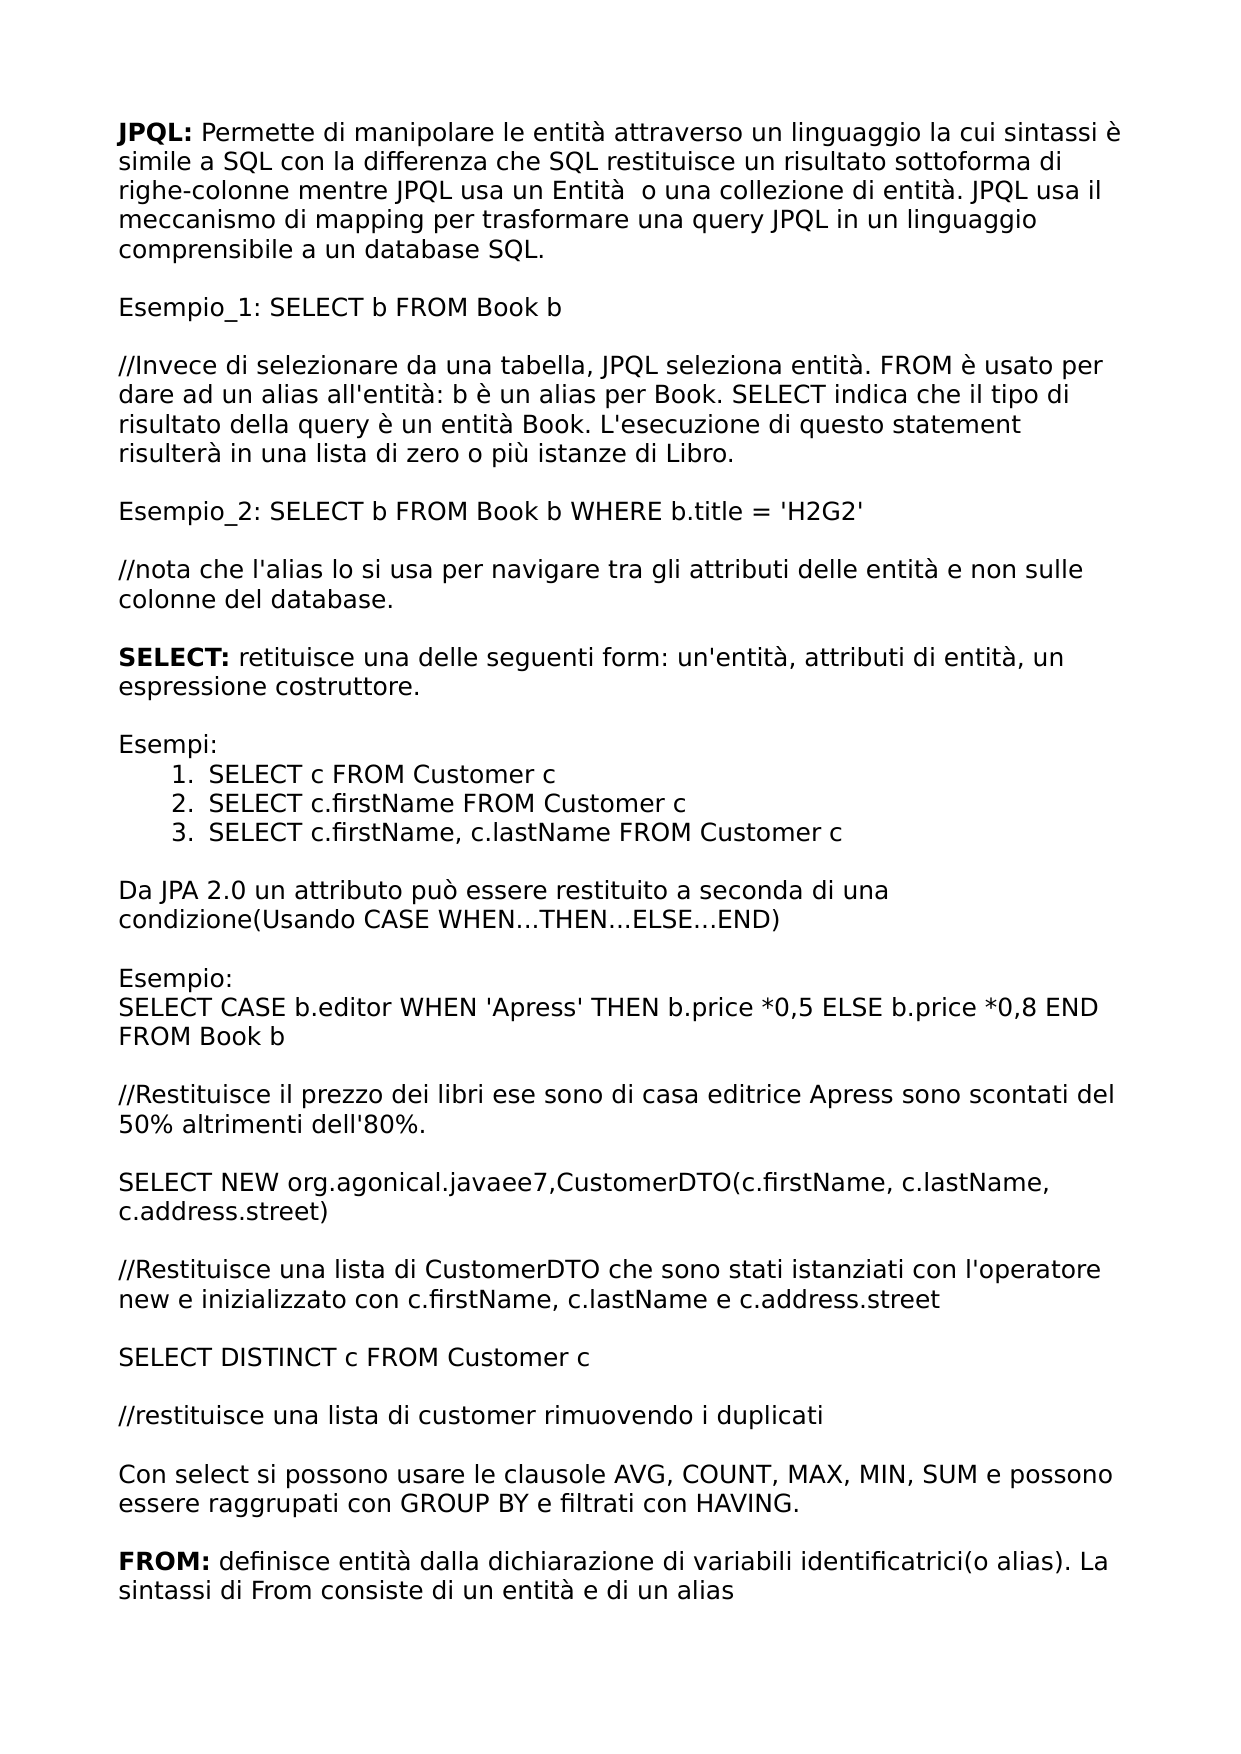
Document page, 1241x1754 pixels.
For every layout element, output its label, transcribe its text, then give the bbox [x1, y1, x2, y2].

text Da JPA 2.0 un attributo può essere restituito a seconda di una condizione(Usando CASE WHEN...THEN...ELSE...END) [118, 876, 1122, 935]
text Esempi: [118, 731, 1122, 760]
text //nota che l'alias lo si usa per navigare tra gli attributi delle entità e non sulle colonne del database. [118, 556, 1122, 614]
text //Restituisce il prezzo dei libri ese sono di casa editrice Apress sono scontati del 50% altrimenti dell'80%. [118, 1081, 1122, 1139]
text //Restituisce una lista di CustomerDTO che sono stati istanziati con l'operatore new e inizializzato con c.firstName, c.lastName e c.address.street [118, 1256, 1122, 1314]
list SELECT c.firstName FROM Customer c [171, 789, 1122, 818]
text //Invece di selezionare da una tabella, JPQL seleziona entità. FROM è usato per dare ad un alias all'entità: b è un alias per Book. SELECT indica che il tipo di risultato della query è un entità Book. L'esecuzione di questo statement risulterà in una lista di zero o più istanze di Libro. [118, 351, 1122, 468]
text SELECT DISTINCT c FROM Customer c [118, 1343, 1122, 1372]
list SELECT c.firstName, c.lastName FROM Customer c [171, 818, 1122, 847]
text Esempio_2: SELECT b FROM Book b WHERE b.title = 'H2G2' [118, 497, 1122, 526]
text Con select si possono usare le clausole AVG, COUNT, MAX, MIN, SUM e possono essere raggrupati con GROUP BY e filtrati con HAVING. [118, 1460, 1122, 1518]
list SELECT c FROM Customer c [171, 760, 1122, 789]
text SELECT: retituisce una delle seguenti form: un'entità, attributi di entità, un espressione costruttore. [118, 643, 1122, 701]
text Esempio: [118, 964, 1122, 993]
text SELECT CASE b.editor WHEN 'Apress' THEN b.price *0,5 ELSE b.price *0,8 END FROM Book b [118, 993, 1122, 1051]
text Esempio_1: SELECT b FROM Book b [118, 293, 1122, 322]
text //restituisce una lista di customer rimuovendo i duplicati [118, 1401, 1122, 1431]
text JPQL: Permette di manipolare le entità attraverso un linguaggio la cui sintassi è simile a SQL con la differenza che SQL restituisce un risultato sottoforma di righe-colonne mentre JPQL usa un Entità o una collezione di entità. JPQL usa il meccanismo di mapping per trasformare una query JPQL in un linguaggio comprensibile a un database SQL. [118, 118, 1122, 264]
text SELECT NEW org.agonical.javaee7,CustomerDTO(c.firstName, c.lastName, c.address.street) [118, 1168, 1122, 1226]
text FROM: definisce entità dalla dichiarazione di variabili identificatrici(o alias). La sintassi di From consiste di un entità e di un alias [118, 1547, 1122, 1606]
